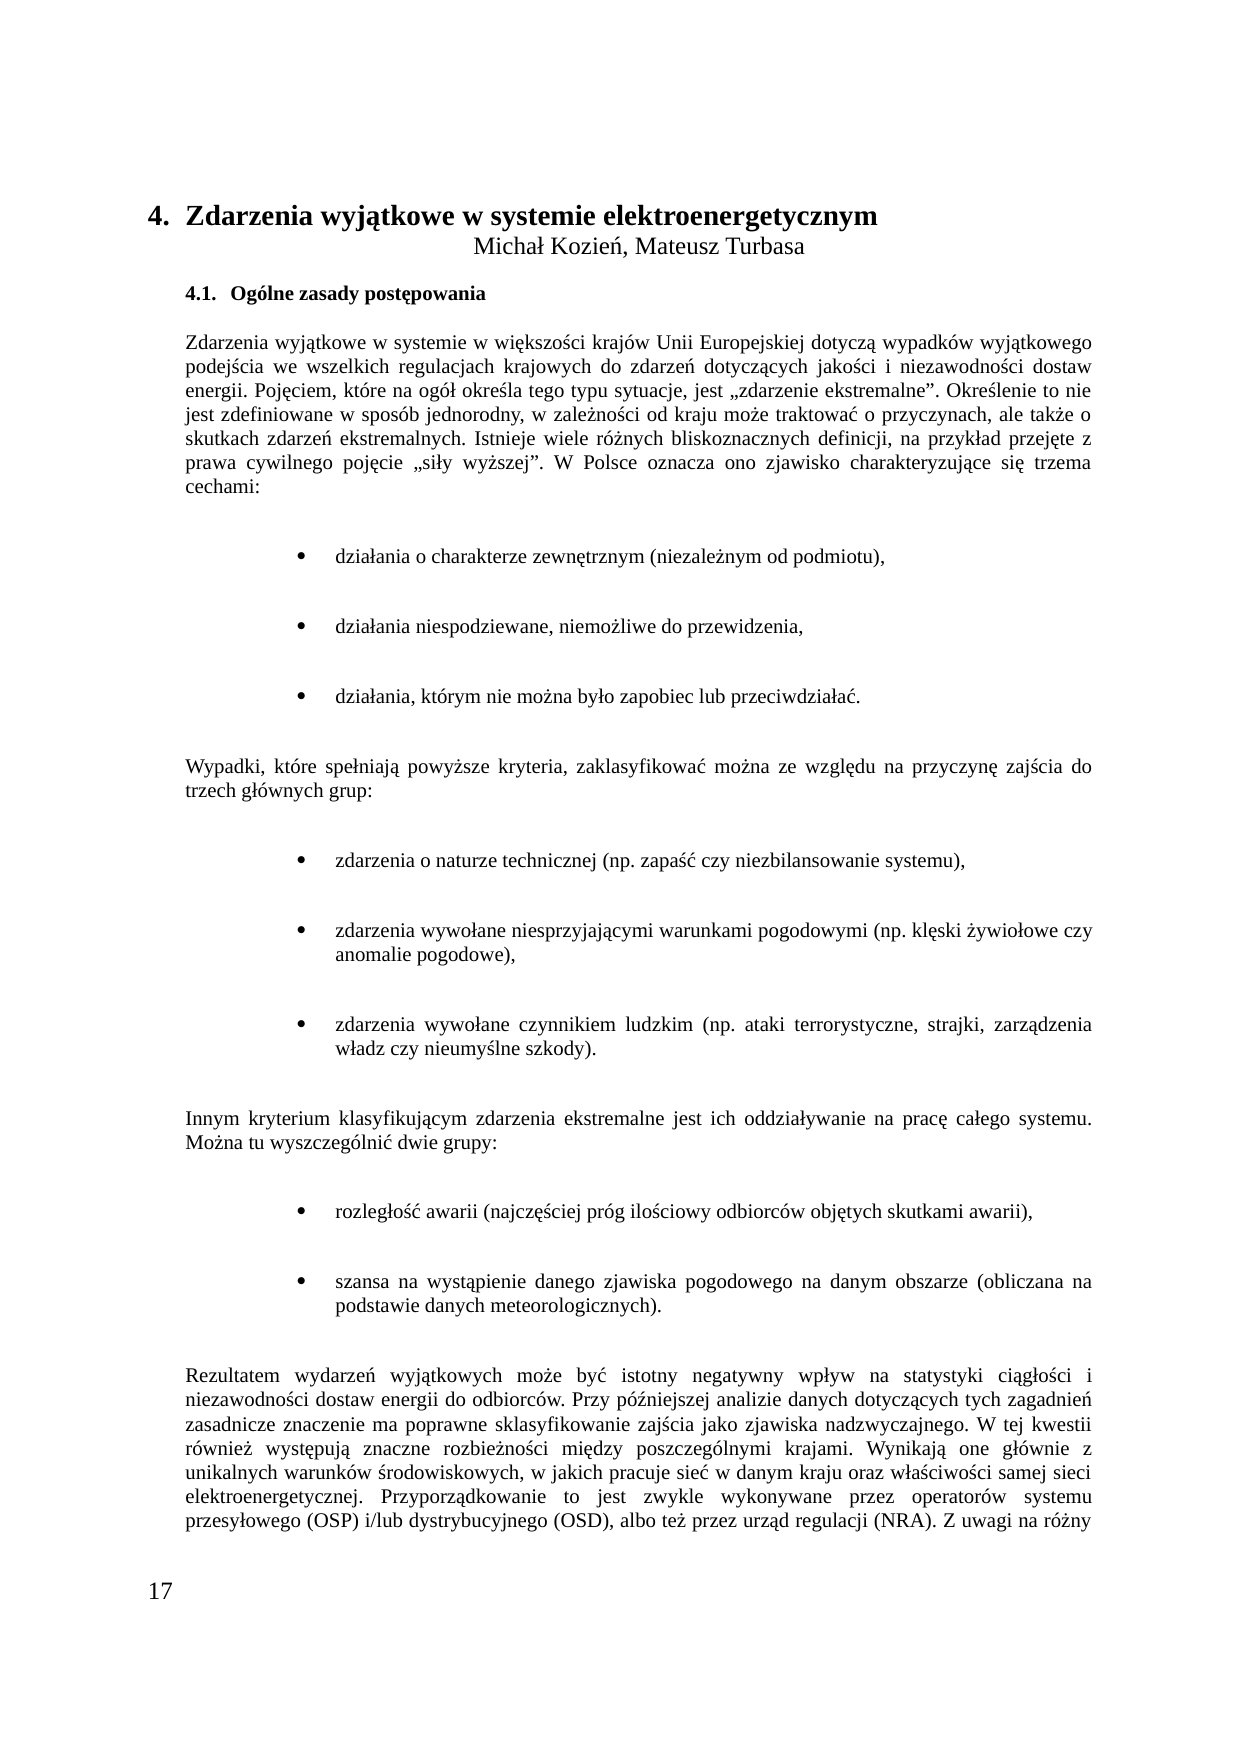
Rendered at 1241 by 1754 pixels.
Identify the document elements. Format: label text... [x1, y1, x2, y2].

list zdarzenia o naturze technicznej (np. zapaść czy niezbilansowanie systemu), [298, 848, 1093, 872]
text Rezultatem wydarzeń wyjątkowych może być istotny negatywny wpływ na statystyki ciągłości i niezawodności dostaw energii do odbiorców. Przy późniejszej analizie danych dotyczących tych zagadnień zasadnicze znaczenie ma poprawne sklasyfikowanie zajścia jako zjawiska nadzwyczajnego. W tej kwestii również występują znaczne rozbieżności między poszczególnymi krajami. Wynikają one głównie z unikalnych warunków środowiskowych, w jakich pracuje sieć w danym kraju oraz właściwości samej sieci elektroenergetycznej. Przyporządkowanie to jest zwykle wykonywane przez operatorów systemu przesyłowego (OSP) i/lub dystrybucyjnego (OSD), albo też przez urząd regulacji (NRA). Z uwagi na różny [185, 1363, 1093, 1532]
text Zdarzenia wyjątkowe w systemie w większości krajów Unii Europejskiej dotyczą wypadków wyjątkowego podejścia we wszelkich regulacjach krajowych do zdarzeń dotyczących jakości i niezawodności dostaw energii. Pojęciem, które na ogół określa tego typu sytuacje, jest „zdarzenie ekstremalne”. Określenie to nie jest zdefiniowane w sposób jednorodny, w zależności od kraju może traktować o przyczynach, ale także o skutkach zdarzeń ekstremalnych. Istnieje wiele różnych bliskoznacznych definicji, na przykład przejęte z prawa cywilnego pojęcie „siły wyższej”. W Polsce oznacza ono zjawisko charakteryzujące się trzema cechami: [185, 330, 1093, 498]
list działania, którym nie można było zapobiec lub przeciwdziałać. [298, 684, 1093, 708]
list działania o charakterze zewnętrznym (niezależnym od podmiotu), [298, 544, 1093, 568]
list szansa na wystąpienie danego zjawiska pogodowego na danym obszarze (obliczana na podstawie danych meteorologicznych). [298, 1269, 1093, 1317]
text Wypadki, które spełniają powyższe kryteria, zaklasyfikować można ze względu na przyczynę zajścia do trzech głównych grup: [185, 754, 1093, 802]
subtitle Zdarzenia wyjątkowe w systemie elektroenergetycznym [148, 198, 1093, 231]
list Michał Kozień, Mateusz Turbasa [148, 231, 1093, 260]
text Innym kryterium klasyfikującym zdarzenia ekstremalne jest ich oddziaływanie na pracę całego systemu. Można tu wyszczególnić dwie grupy: [185, 1106, 1093, 1154]
list rozległość awarii (najczęściej próg ilościowy odbiorców objętych skutkami awarii), [298, 1199, 1093, 1223]
list zdarzenia wywołane niesprzyjającymi warunkami pogodowymi (np. klęski żywiołowe czy anomalie pogodowe), [298, 918, 1093, 966]
subtitle Ogólne zasady postępowania [185, 281, 1093, 305]
list działania niespodziewane, niemożliwe do przewidzenia, [298, 614, 1093, 638]
list zdarzenia wywołane czynnikiem ludzkim (np. ataki terrorystyczne, strajki, zarządzenia władz czy nieumyślne szkody). [298, 1012, 1093, 1060]
